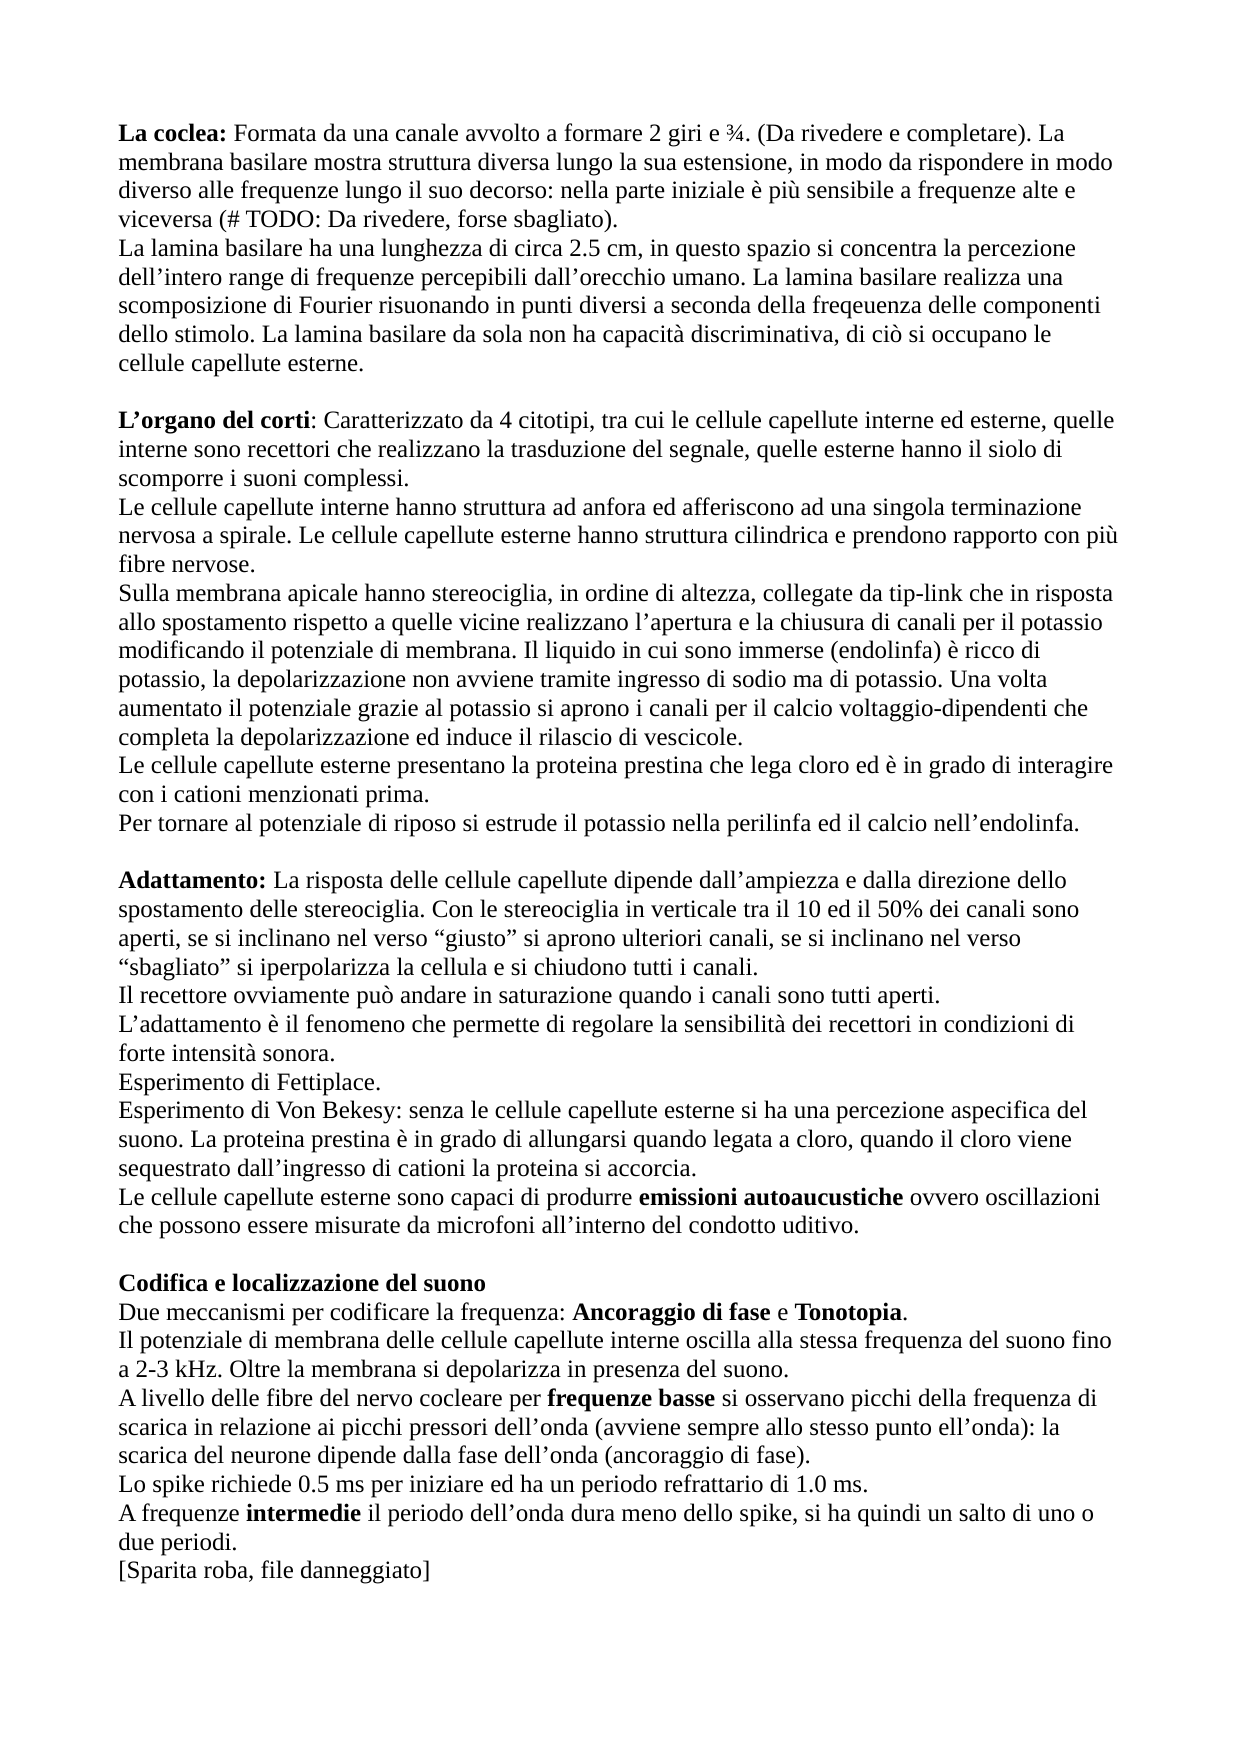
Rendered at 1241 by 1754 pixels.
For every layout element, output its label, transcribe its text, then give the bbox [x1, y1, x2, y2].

text La lamina basilare ha una lunghezza di circa 2.5 cm, in questo spazio si concentra la percezione dell’intero range di frequenze percepibili dall’orecchio umano. La lamina basilare realizza una scomposizione di Fourier risuonando in punti diversi a seconda della freqeuenza delle componenti dello stimolo. La lamina basilare da sola non ha capacità discriminativa, di ciò si occupano le cellule capellute esterne. [118, 233, 1122, 377]
text Codifica e localizzazione del suono [118, 1268, 1122, 1297]
text Per tornare al potenziale di riposo si estrude il potassio nella perilinfa ed il calcio nell’endolinfa. [118, 808, 1122, 837]
text Sulla membrana apicale hanno stereociglia, in ordine di altezza, collegate da tip-link che in risposta allo spostamento rispetto a quelle vicine realizzano l’apertura e la chiusura di canali per il potassio modificando il potenziale di membrana. Il liquido in cui sono immerse (endolinfa) è ricco di potassio, la depolarizzazione non avviene tramite ingresso di sodio ma di potassio. Una volta aumentato il potenziale grazie al potassio si aprono i canali per il calcio voltaggio-dipendenti che completa la depolarizzazione ed induce il rilascio di vescicole. [118, 578, 1122, 751]
text Il potenziale di membrana delle cellule capellute interne oscilla alla stessa frequenza del suono fino a 2-3 kHz. Oltre la membrana si depolarizza in presenza del suono. [118, 1326, 1122, 1383]
text Le cellule capellute esterne presentano la proteina prestina che lega cloro ed è in grado di interagire con i cationi menzionati prima. [118, 751, 1122, 808]
text Adattamento: La risposta delle cellule capellute dipende dall’ampiezza e dalla direzione dello spostamento delle stereociglia. Con le stereociglia in verticale tra il 10 ed il 50% dei canali sono aperti, se si inclinano nel verso “giusto” si aprono ulteriori canali, se si inclinano nel verso “sbagliato” si iperpolarizza la cellula e si chiudono tutti i canali. [118, 866, 1122, 981]
text [Sparita roba, file danneggiato] [118, 1556, 1122, 1584]
text Due meccanismi per codificare la frequenza: Ancoraggio di fase e Tonotopia. [118, 1297, 1122, 1326]
text Le cellule capellute esterne sono capaci di produrre emissioni autoaucustiche ovvero oscillazioni che possono essere misurate da microfoni all’interno del condotto uditivo. [118, 1182, 1122, 1239]
text A frequenze intermedie il periodo dell’onda dura meno dello spike, si ha quindi un salto di uno o due periodi. [118, 1498, 1122, 1556]
text Esperimento di Von Bekesy: senza le cellule capellute esterne si ha una percezione aspecifica del suono. La proteina prestina è in grado di allungarsi quando legata a cloro, quando il cloro viene sequestrato dall’ingresso di cationi la proteina si accorcia. [118, 1096, 1122, 1182]
text Il recettore ovviamente può andare in saturazione quando i canali sono tutti aperti. [118, 981, 1122, 1009]
text Lo spike richiede 0.5 ms per iniziare ed ha un periodo refrattario di 1.0 ms. [118, 1469, 1122, 1498]
text La coclea: Formata da una canale avvolto a formare 2 giri e ¾. (Da rivedere e completare). La membrana basilare mostra struttura diversa lungo la sua estensione, in modo da rispondere in modo diverso alle frequenze lungo il suo decorso: nella parte iniziale è più sensibile a frequenze alte e viceversa (# TODO: Da rivedere, forse sbagliato). [118, 118, 1122, 233]
text Le cellule capellute interne hanno struttura ad anfora ed afferiscono ad una singola terminazione nervosa a spirale. Le cellule capellute esterne hanno struttura cilindrica e prendono rapporto con più fibre nervose. [118, 492, 1122, 578]
text Esperimento di Fettiplace. [118, 1067, 1122, 1096]
text L’organo del corti: Caratterizzato da 4 citotipi, tra cui le cellule capellute interne ed esterne, quelle interne sono recettori che realizzano la trasduzione del segnale, quelle esterne hanno il siolo di scomporre i suoni complessi. [118, 406, 1122, 492]
text A livello delle fibre del nervo cocleare per frequenze basse si osservano picchi della frequenza di scarica in relazione ai picchi pressori dell’onda (avviene sempre allo stesso punto ell’onda): la scarica del neurone dipende dalla fase dell’onda (ancoraggio di fase). [118, 1383, 1122, 1469]
text L’adattamento è il fenomeno che permette di regolare la sensibilità dei recettori in condizioni di forte intensità sonora. [118, 1009, 1122, 1067]
